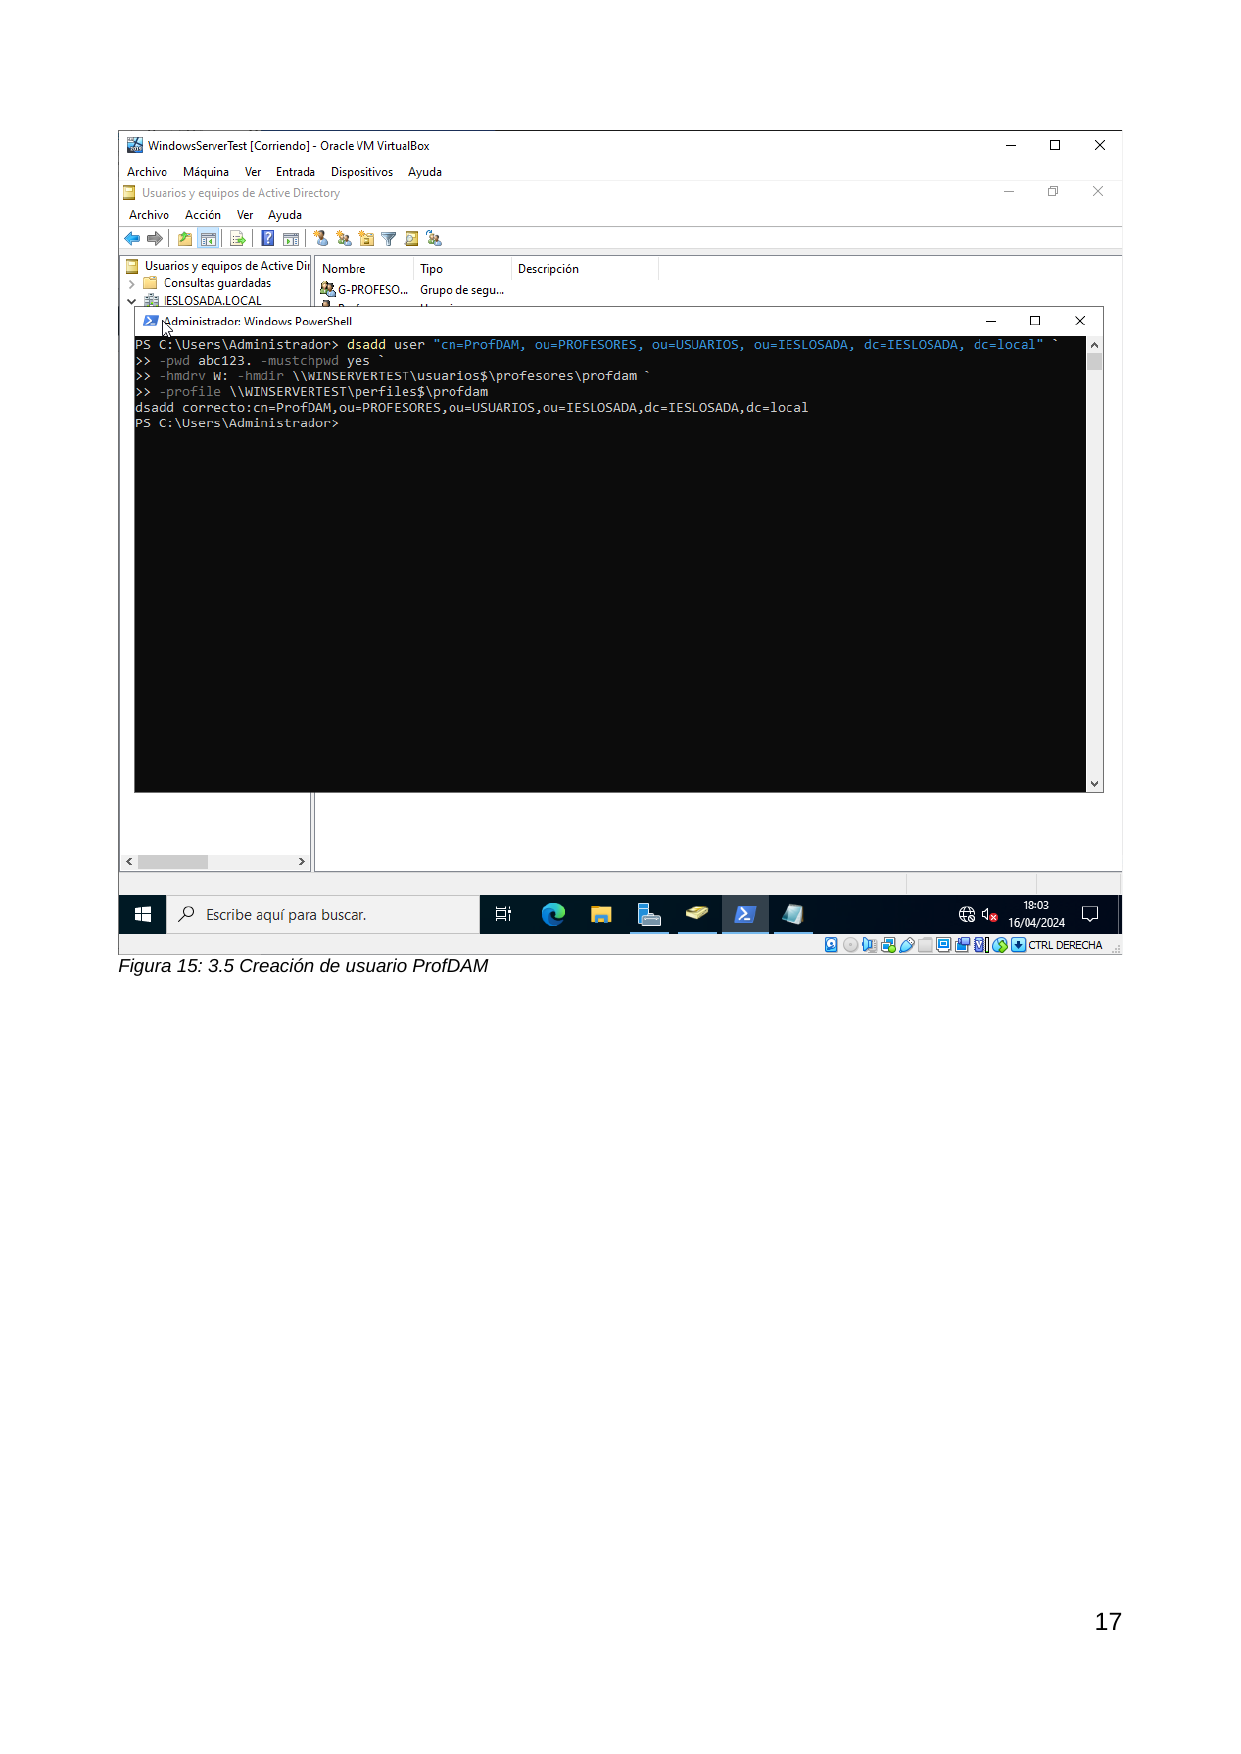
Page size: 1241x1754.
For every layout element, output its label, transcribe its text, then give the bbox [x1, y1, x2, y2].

text Figura 15: 3.5 Creación de usuario ProfDAM [118, 955, 1122, 976]
picture [118, 130, 1123, 955]
